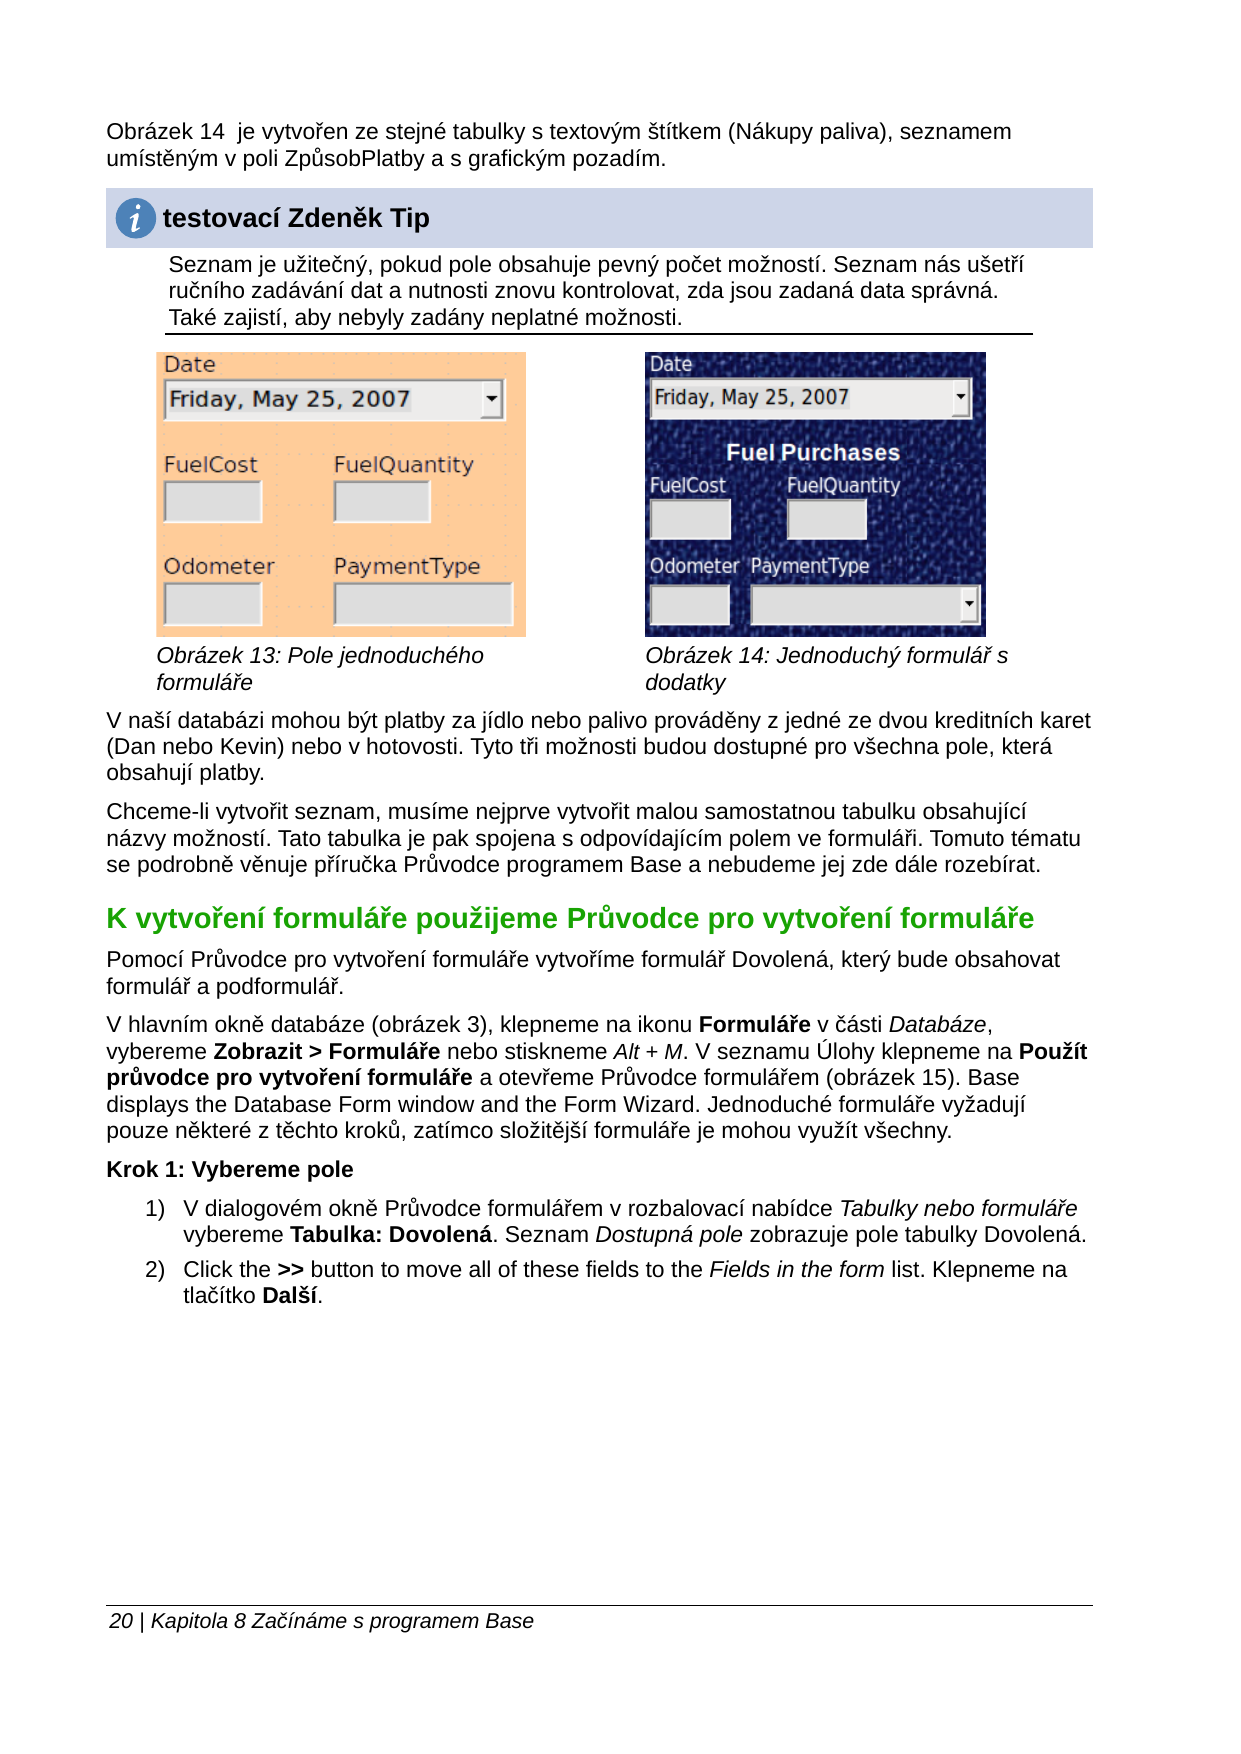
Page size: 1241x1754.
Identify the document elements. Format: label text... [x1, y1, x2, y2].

text Pomocí Průvodce pro vytvoření formuláře vytvoříme formulář Dovolená, který bude obsahovat formulář a podformulář. [106, 946, 1093, 999]
text Chceme-li vytvořit seznam, musíme nejprve vytvořit malou samostatnou tabulku obsahující názvy možností. Tato tabulka je pak spojena s odpovídajícím polem ve formuláři. Tomuto tématu se podrobně věnuje příručka Průvodce programem Base a nebudeme jej zde dále rozebírat. [106, 798, 1093, 877]
table_header [599, 353, 1101, 695]
list Click the >> button to move all of these fields to the Fields in the form list. Klepneme na tlačítko Další. [165, 1256, 1093, 1309]
text V naší databázi mohou být platby za jídlo nebo palivo prováděny z jedné ze dvou kreditních karet (Dan nebo Kevin) nebo v hotovosti. Tyto tři možnosti budou dostupné pro všechna pole, která obsahují platby. [106, 707, 1093, 786]
text V hlavním okně databáze (obrázek 3), klepneme na ikonu Formuláře v části Databáze, vybereme Zobrazit > Formuláře nebo stiskneme Alt + M. V seznamu Úlohy klepneme na Použít průvodce pro vytvoření formuláře a otevřeme Průvodce formulářem (obrázek 15). Base displays the Database Form window and the Form Wizard. Jednoduché formuláře vyžadují pouze některé z těchto kroků, zatímco složitější formuláře je mohou využít všechny. [106, 1011, 1093, 1143]
text Seznam je užitečný, pokud pole obsahuje pevný počet možností. Seznam nás ušetří ručního zadávání dat a nutnosti znovu kontrolovat, zda jsou zadaná data správná. Také zajistí, aby nebyly zadány neplatné možnosti. [165, 248, 1033, 333]
text Krok 1: Vybereme pole [106, 1156, 1093, 1182]
subtitle K vytvoření formuláře použijeme Průvodce pro vytvoření formuláře [106, 901, 1093, 934]
text Obrázek 14 je vytvořen ze stejné tabulky s textovým štítkem (Nákupy paliva), seznamem umístěným v poli ZpůsobPlatby a s grafickým pozadím. [106, 118, 1093, 171]
picture [645, 352, 986, 637]
table_header [98, 353, 599, 695]
subtitle testovací Zdeněk Tip [106, 188, 1093, 248]
picture [156, 352, 526, 637]
list V dialogovém okně Průvodce formulářem v rozbalovací nabídce Tabulky nebo formuláře vybereme Tabulka: Dovolená. Seznam Dostupná pole zobrazuje pole tabulky Dovolená. [165, 1194, 1093, 1247]
